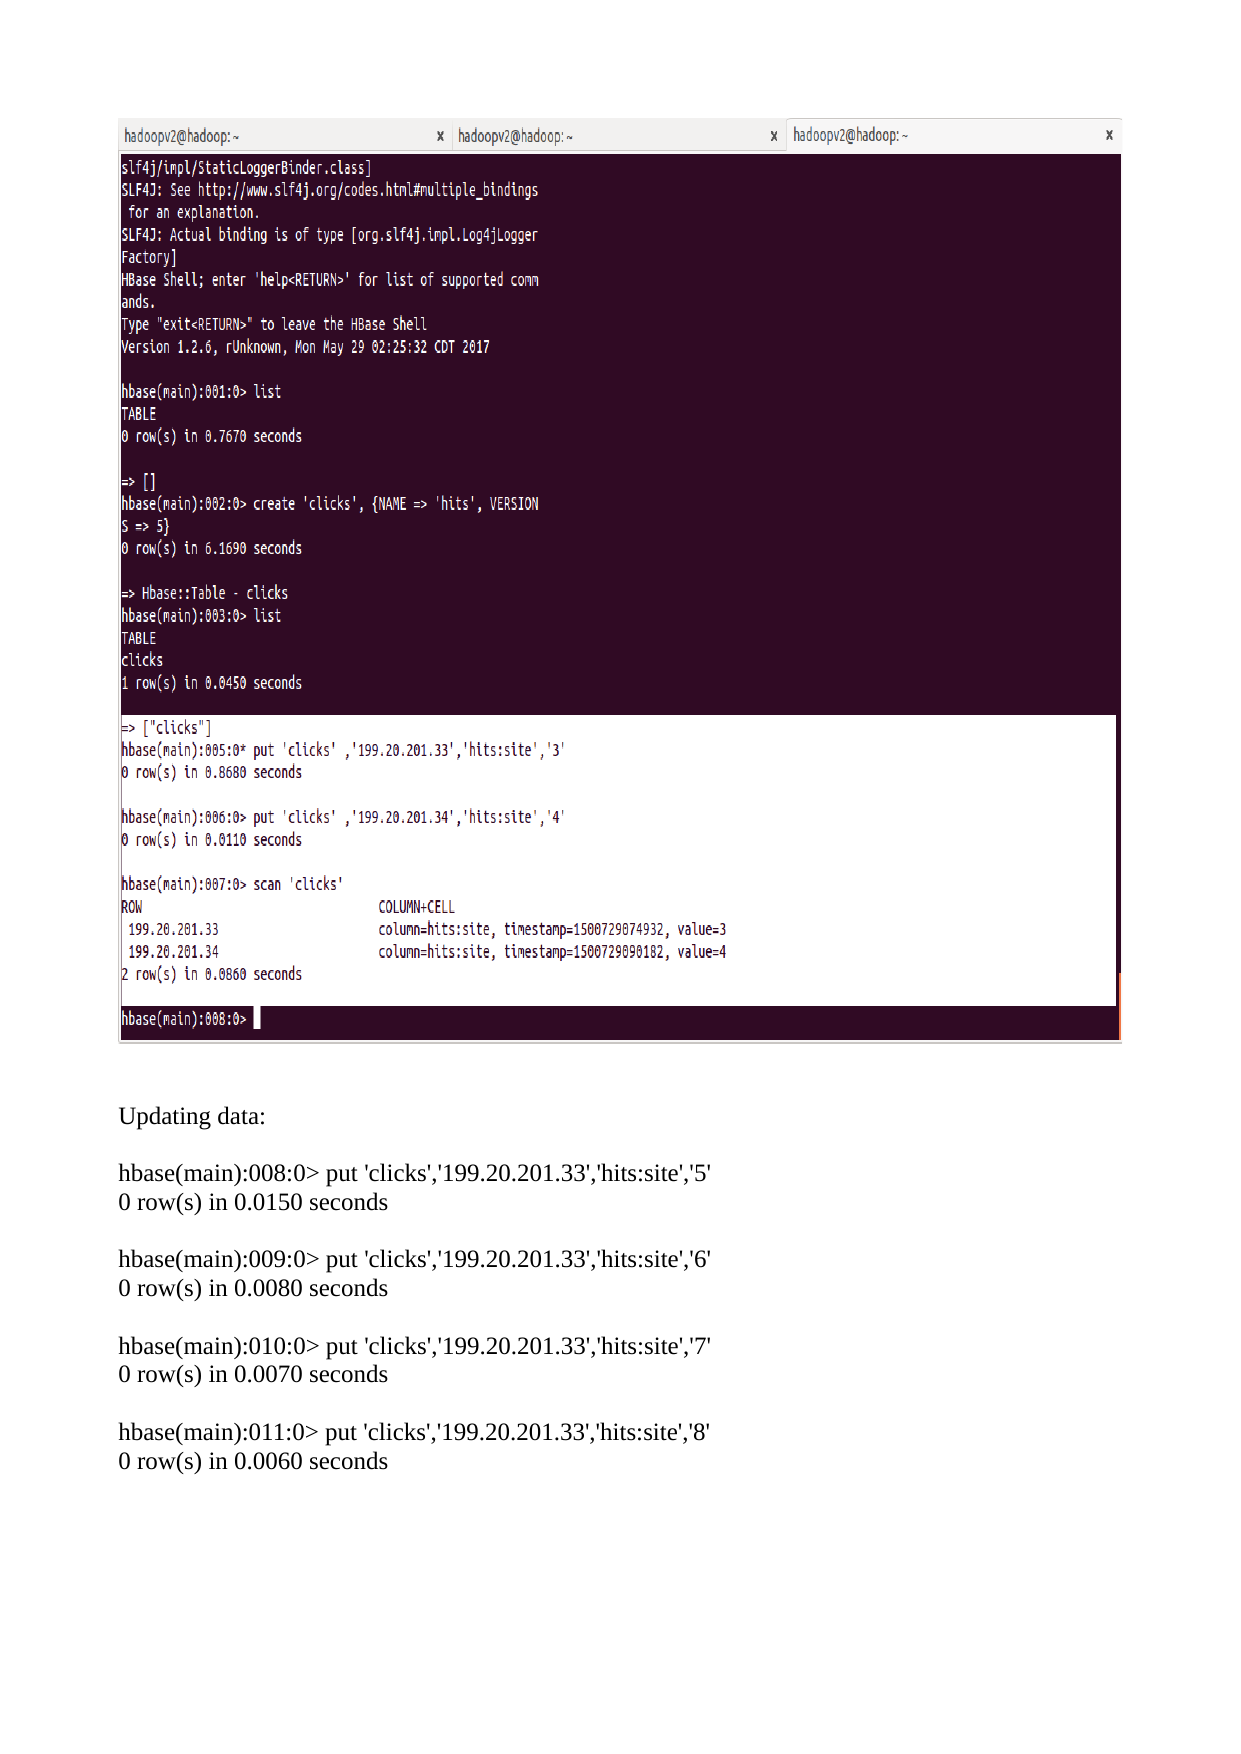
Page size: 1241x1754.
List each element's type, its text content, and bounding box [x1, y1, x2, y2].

text Updating data: [118, 1101, 1122, 1129]
picture [118, 118, 1123, 1044]
text hbase(main):008:0> put 'clicks','199.20.201.33','hits:site','5' [118, 1158, 1122, 1187]
text hbase(main):009:0> put 'clicks','199.20.201.33','hits:site','6' [118, 1244, 1122, 1273]
text 0 row(s) in 0.0060 seconds [118, 1446, 1122, 1474]
text hbase(main):010:0> put 'clicks','199.20.201.33','hits:site','7' [118, 1331, 1122, 1359]
text hbase(main):011:0> put 'clicks','199.20.201.33','hits:site','8' [118, 1417, 1122, 1446]
text 0 row(s) in 0.0080 seconds [118, 1273, 1122, 1302]
text 0 row(s) in 0.0150 seconds [118, 1187, 1122, 1216]
text 0 row(s) in 0.0070 seconds [118, 1359, 1122, 1388]
